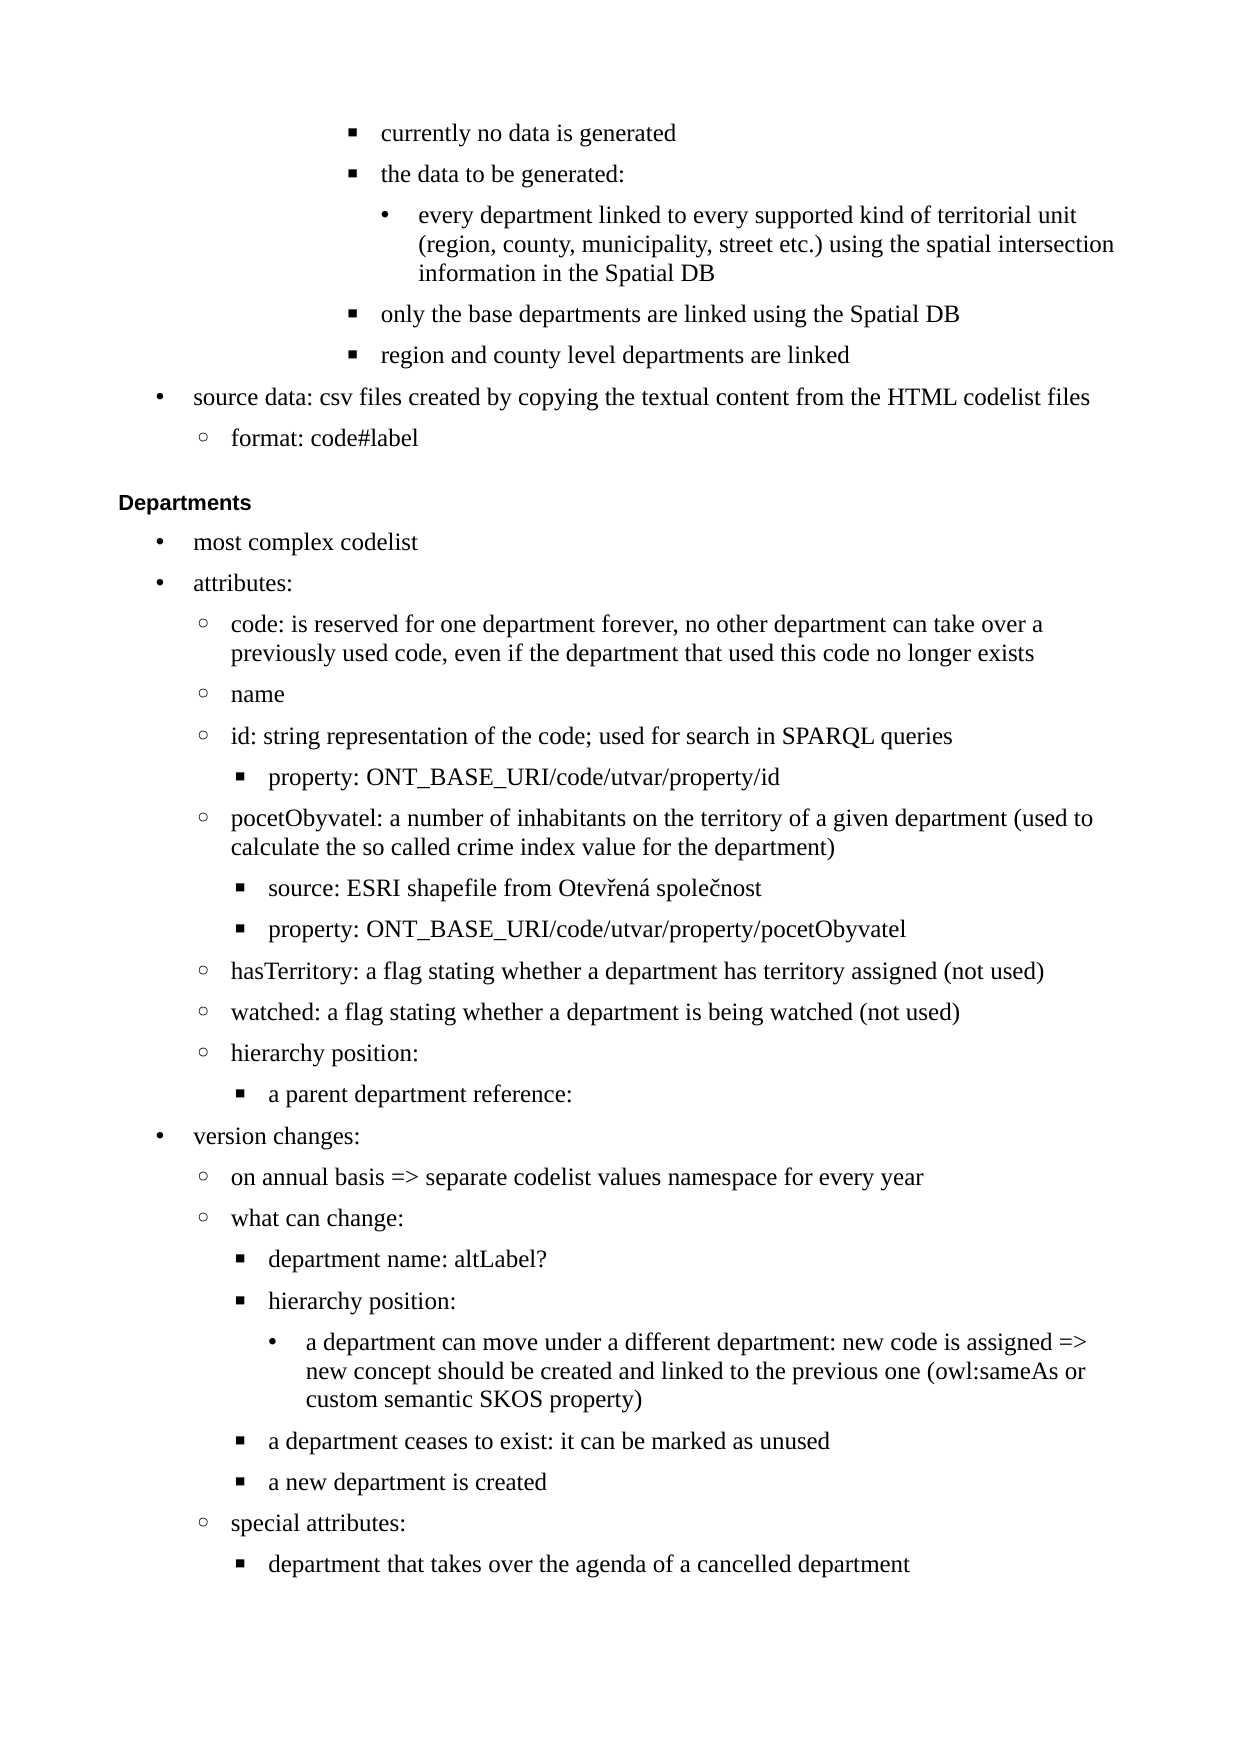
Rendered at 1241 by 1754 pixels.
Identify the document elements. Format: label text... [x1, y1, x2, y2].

list on annual basis => separate codelist values namespace for every year [193, 1162, 1122, 1191]
list hierarchy position: [193, 1038, 1122, 1067]
list version changes: [156, 1121, 1122, 1149]
list most complex codelist [156, 527, 1122, 556]
list a department ceases to exist: it can be marked as unused [231, 1426, 1122, 1454]
list a department can move under a different department: new code is assigned => new concept should be created and linked to the previous one (owl:sameAs or custom semantic SKOS property) [268, 1327, 1122, 1413]
list a new department is created [231, 1467, 1122, 1496]
list region and county level departments are linked [343, 341, 1122, 369]
list source data: csv files created by copying the textual content from the HTML codelist files [156, 382, 1122, 411]
list department name: altLabel? [231, 1244, 1122, 1273]
list currently no data is generated [343, 118, 1122, 147]
list what can change: [193, 1203, 1122, 1232]
list watched: a flag stating whether a department is being watched (not used) [193, 997, 1122, 1026]
list a parent department reference: [231, 1079, 1122, 1108]
list name [193, 679, 1122, 708]
list pocetObyvatel: a number of inhabitants on the territory of a given department (used to calculate the so called crime index value for the department) [193, 803, 1122, 861]
list every department linked to every supported kind of territorial unit (region, county, municipality, street etc.) using the spatial intersection information in the Spatial DB [381, 201, 1122, 287]
list format: code#label [193, 423, 1122, 452]
list source: ESRI shapefile from Otevřená společnost [231, 873, 1122, 902]
list the data to be generated: [343, 159, 1122, 188]
subtitle Departments [118, 489, 1122, 514]
list property: ONT_BASE_URI/code/utvar/property/id [231, 762, 1122, 791]
list special attributes: [193, 1508, 1122, 1537]
list department that takes over the agenda of a cancelled department [231, 1549, 1122, 1578]
list only the base departments are linked using the Spatial DB [343, 299, 1122, 328]
list code: is reserved for one department forever, no other department can take over a previously used code, even if the department that used this code no longer exists [193, 609, 1122, 667]
list hierarchy position: [231, 1286, 1122, 1314]
list hasTerritory: a flag stating whether a department has territory assigned (not used) [193, 956, 1122, 984]
list property: ONT_BASE_URI/code/utvar/property/pocetObyvatel [231, 914, 1122, 943]
list id: string representation of the code; used for search in SPARQL queries [193, 721, 1122, 749]
list attributes: [156, 568, 1122, 597]
